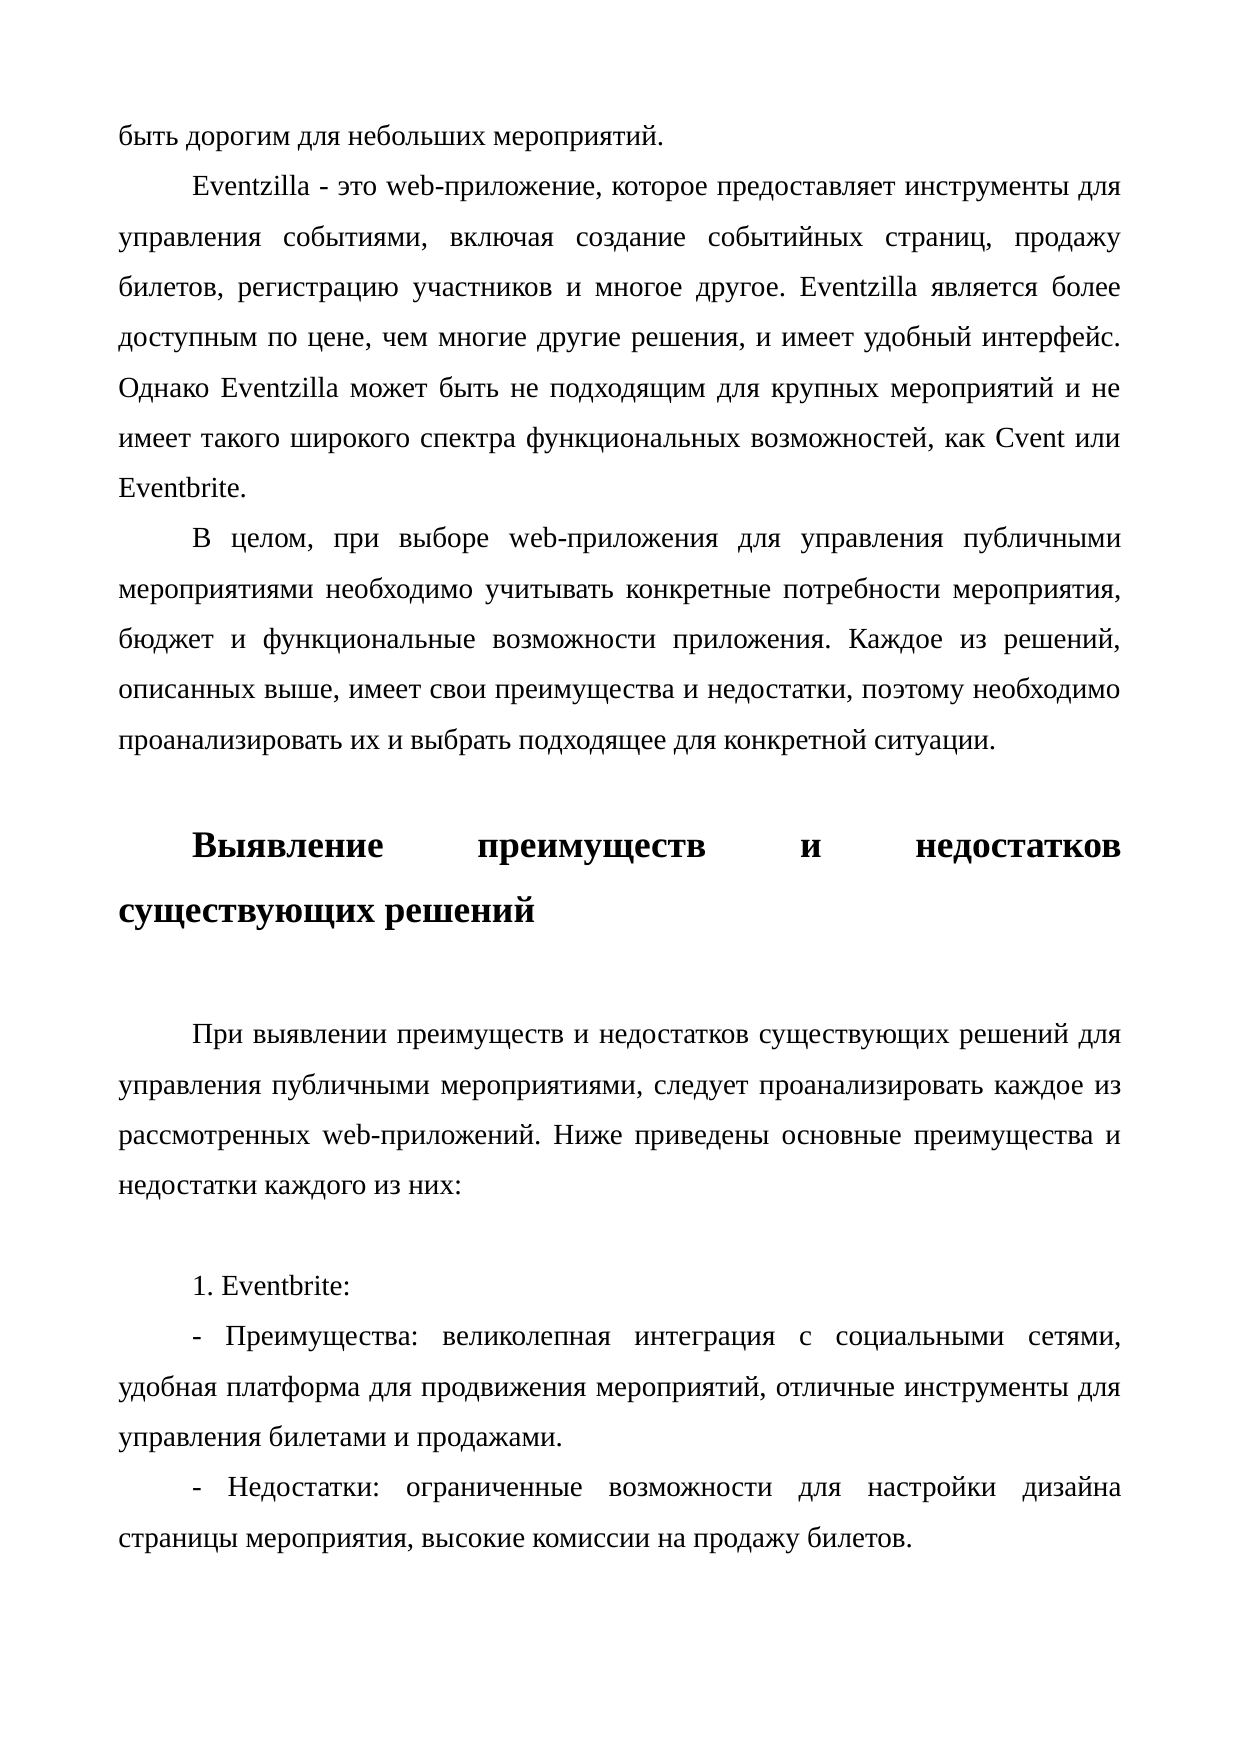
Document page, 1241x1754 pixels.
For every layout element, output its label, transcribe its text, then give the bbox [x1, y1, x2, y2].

text Выявление преимуществ и недостатков существующих решений [118, 822, 1122, 930]
text - Преимущества: великолепная интеграция с социальными сетями, удобная платформа для продвижения мероприятий, отличные инструменты для управления билетами и продажами. [118, 1318, 1122, 1453]
text При выявлении преимуществ и недостатков существующих решений для управления публичными мероприятиями, следует проанализировать каждое из рассмотренных web-приложений. Ниже приведены основные преимущества и недостатки каждого из них: [118, 1017, 1122, 1201]
text Eventzilla - это web-приложение, которое предоставляет инструменты для управления событиями, включая создание событийных страниц, продажу билетов, регистрацию участников и многое другое. Eventzilla является более доступным по цене, чем многие другие решения, и имеет удобный интерфейс. Однако Eventzilla может быть не подходящим для крупных мероприятий и не имеет такого широкого спектра функциональных возможностей, как Cvent или Eventbrite. [118, 168, 1122, 504]
text быть дорогим для небольших мероприятий. [118, 118, 1122, 152]
text - Недостатки: ограниченные возможности для настройки дизайна страницы мероприятия, высокие комиссии на продажу билетов. [118, 1469, 1122, 1553]
text 1. Eventbrite: [118, 1268, 1122, 1302]
text В целом, при выборе web-приложения для управления публичными мероприятиями необходимо учитывать конкретные потребности мероприятия, бюджет и функциональные возможности приложения. Каждое из решений, описанных выше, имеет свои преимущества и недостатки, поэтому необходимо проанализировать их и выбрать подходящее для конкретной ситуации. [118, 521, 1122, 755]
